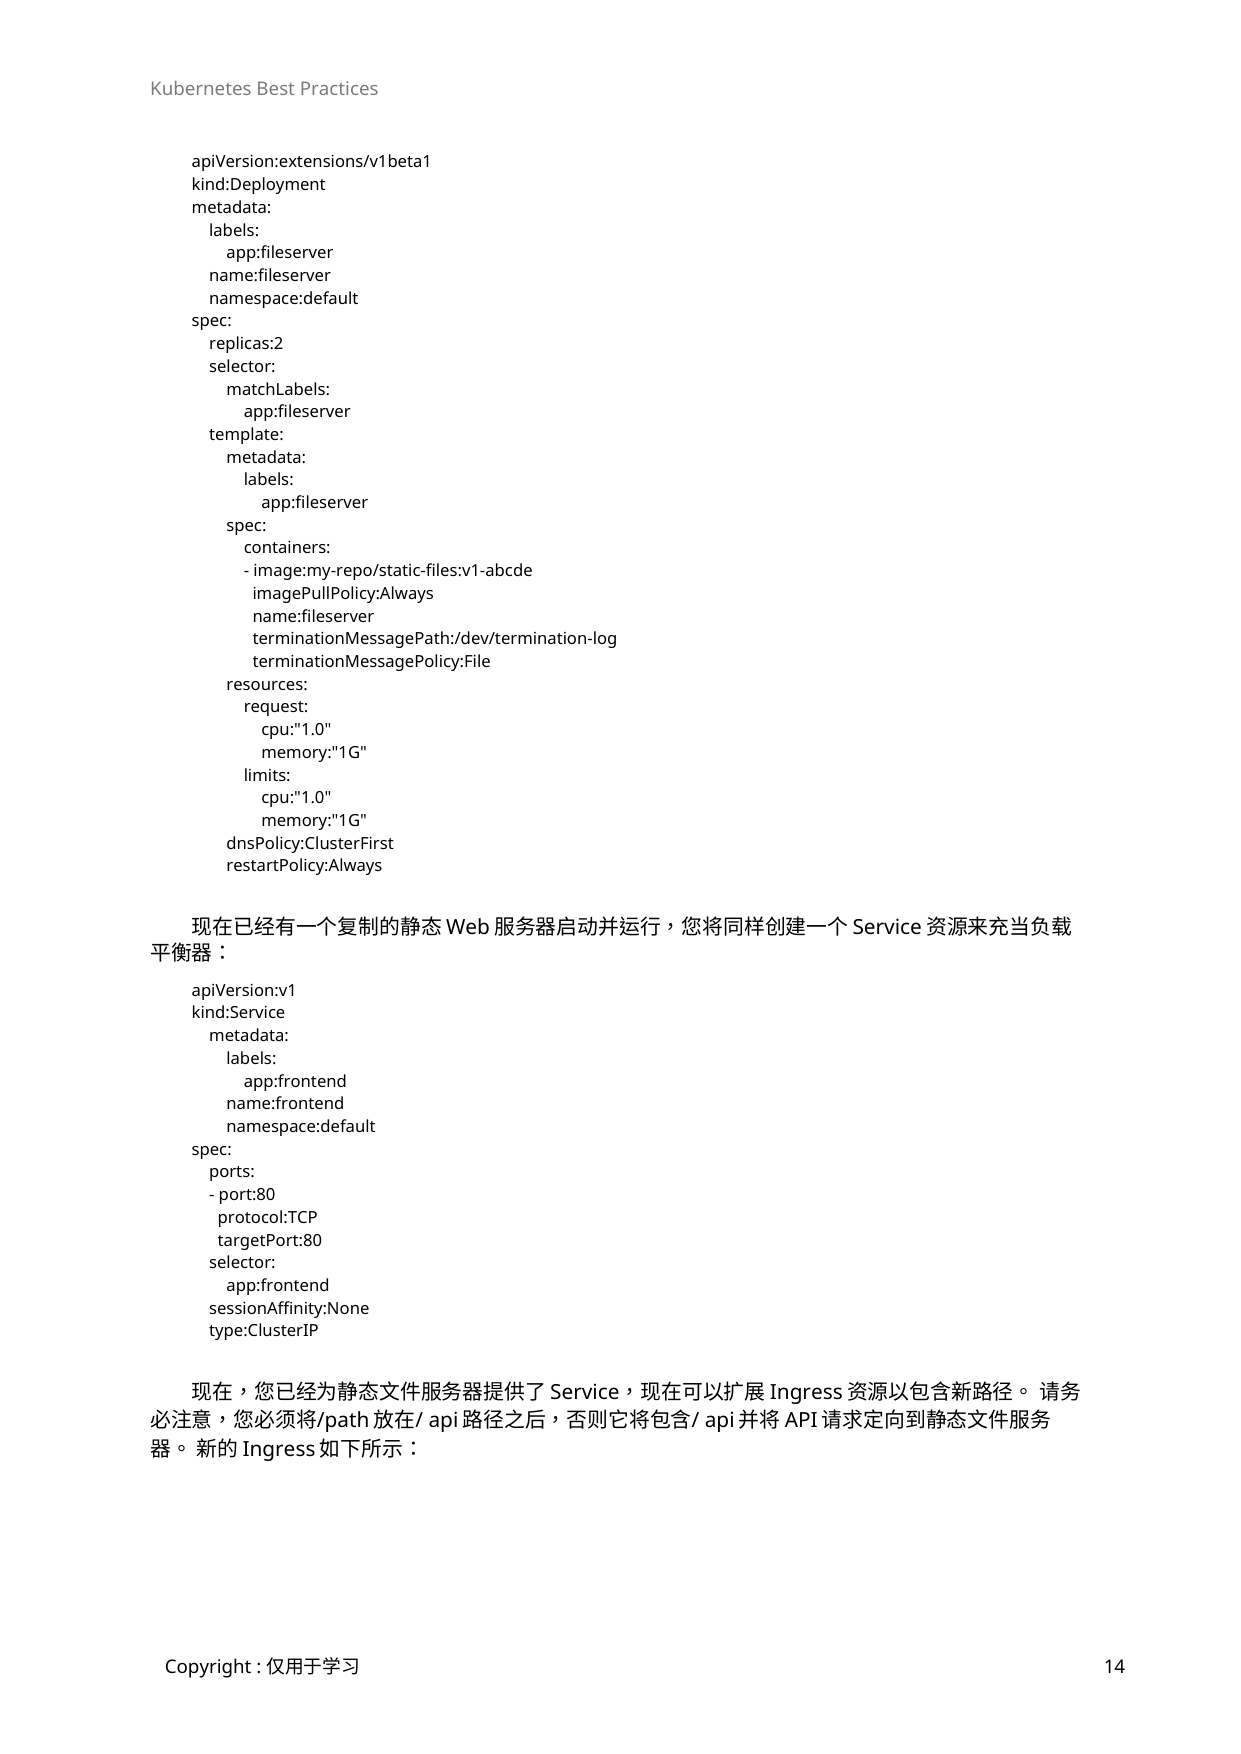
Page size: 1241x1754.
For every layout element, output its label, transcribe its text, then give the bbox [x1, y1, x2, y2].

text 现在已经有一个复制的静态Web服务器启动并运行，您将同样创建一个Service资源来充当负载平衡器： [150, 912, 1090, 966]
text 现在，您已经为静态文件服务器提供了Service，现在可以扩展Ingress资源以包含新路径。 请务必注意，您必须将/path放在/ api路径之后，否则它将包含/ api并将API请求定向到静态文件服务器。 新的Ingress如下所示： [150, 1377, 1090, 1462]
